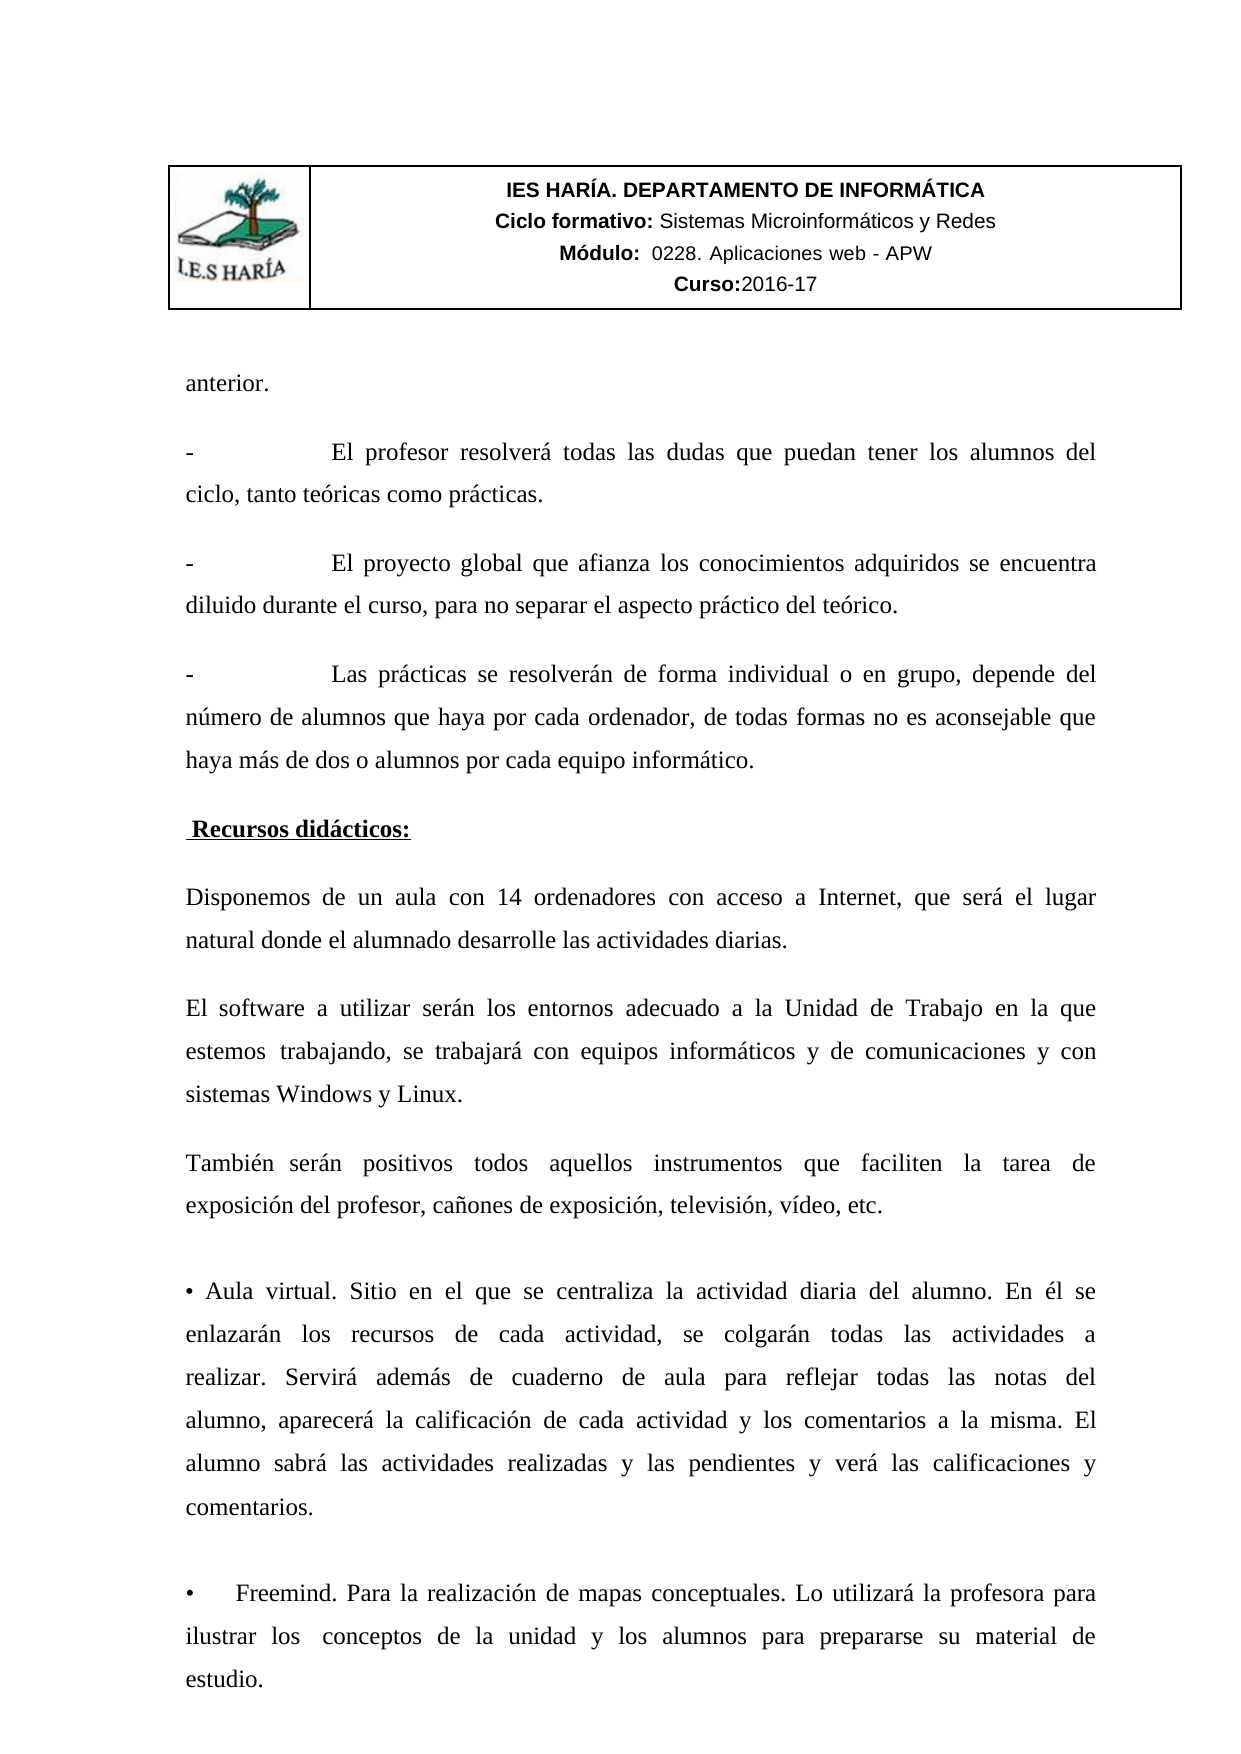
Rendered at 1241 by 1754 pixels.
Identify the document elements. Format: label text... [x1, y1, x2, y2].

text También serán positivos todos aquellos instrumentos que faciliten la tarea de exposición del profesor, cañones de exposición, televisión, vídeo, etc. [185, 1148, 1096, 1219]
text anterior. [185, 368, 1096, 397]
text - Las prácticas se resolverán de forma individual o en grupo, depende del número de alumnos que haya por cada ordenador, de todas formas no es aconsejable que haya más de dos o alumnos por cada equipo informático. [185, 659, 1096, 774]
picture [174, 172, 305, 282]
text - El proyecto global que afianza los conocimientos adquiridos se encuentra diluido durante el curso, para no separar el aspecto práctico del teórico. [185, 548, 1096, 619]
list Aula virtual. Sitio en el que se centraliza la actividad diaria del alumno. En él se enlazarán los recursos de cada actividad, se colgarán todas las actividades a realizar. Servirá además de cuaderno de aula para reflejar todas las notas del alumno, aparecerá la calificación de cada actividad y los comentarios a la misma. El alumno sabrá las actividades realizadas y las pendientes y verá las calificaciones y comentarios. [185, 1276, 1096, 1520]
text Disponemos de un aula con 14 ordenadores con acceso a Internet, que será el lugar natural donde el alumnado desarrolle las actividades diarias. [185, 882, 1096, 953]
text - El profesor resolverá todas las dudas que puedan tener los alumnos del ciclo, tanto teóricas como prácticas. [185, 437, 1096, 508]
text El software a utilizar serán los entornos adecuado a la Unidad de Trabajo en la que estemos trabajando, se trabajará con equipos informáticos y de comunicaciones y con sistemas Windows y Linux. [185, 993, 1096, 1107]
text Recursos didácticos: [185, 813, 1096, 842]
text • Freemind. Para la realización de mapas conceptuales. Lo utilizará la profesora para ilustrar los conceptos de la unidad y los alumnos para prepararse su material de estudio. [185, 1578, 1096, 1693]
